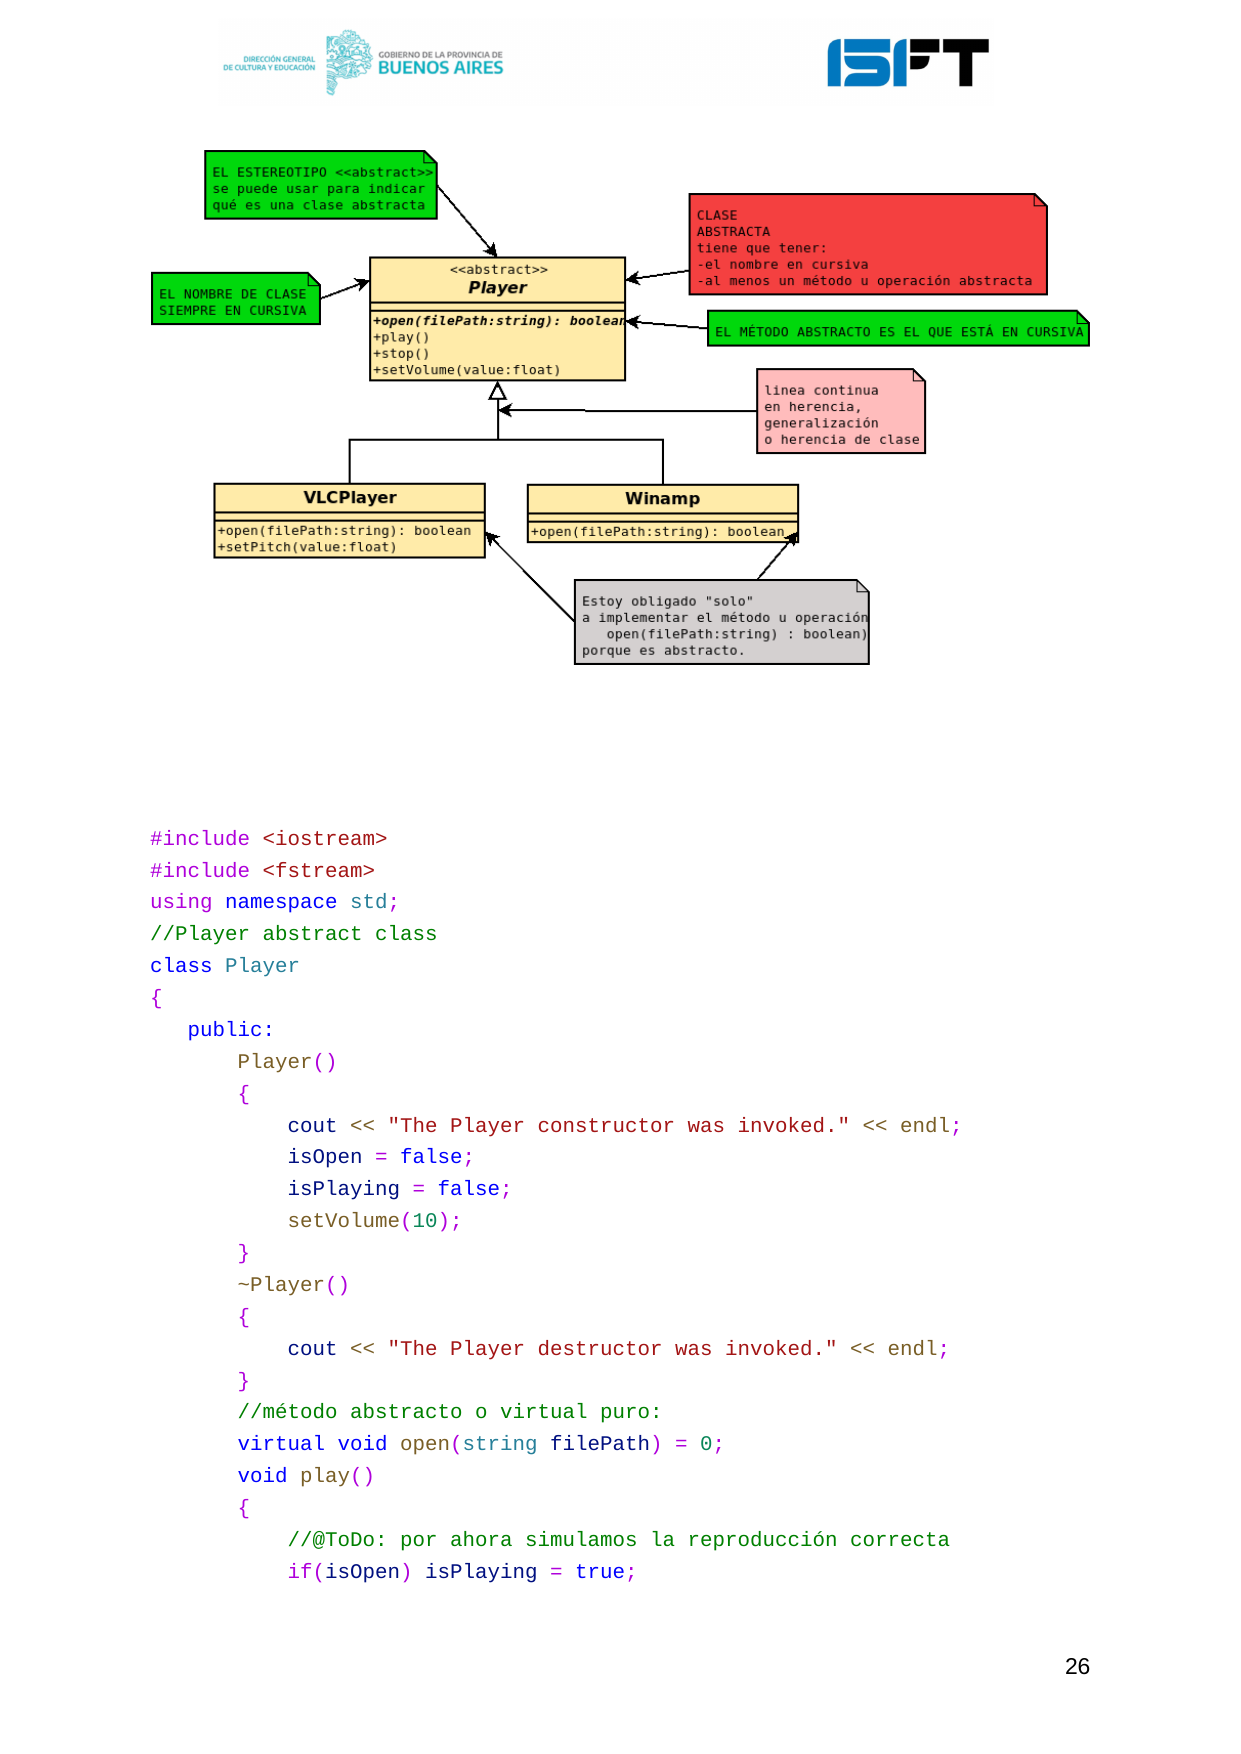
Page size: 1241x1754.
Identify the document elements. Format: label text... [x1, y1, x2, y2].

text cout << "The Player destructor was invoked." << endl; [150, 1338, 1090, 1361]
text isPlaying = false; [150, 1178, 1090, 1202]
text virtual void open(string filePath) = 0; [150, 1433, 1090, 1457]
text Player() [150, 1051, 1090, 1074]
text } [150, 1370, 1090, 1393]
text cout << "The Player constructor was invoked." << endl; [150, 1115, 1090, 1138]
text ~Player() [150, 1274, 1090, 1298]
text } [150, 1242, 1090, 1266]
text #include <fstream> [150, 860, 1090, 883]
text { [150, 987, 1090, 1011]
picture [218, 18, 994, 106]
text { [150, 1497, 1090, 1521]
text { [150, 1306, 1090, 1329]
text setVolume(10); [150, 1210, 1090, 1234]
text using namespace std; [150, 892, 1090, 915]
text //@ToDo: por ahora simulamos la reproducción correcta [150, 1529, 1090, 1553]
text class Player [150, 955, 1090, 979]
text isOpen = false; [150, 1147, 1090, 1170]
text //Player abstract class [150, 923, 1090, 947]
text #include <iostream> [150, 828, 1090, 851]
text //método abstracto o virtual puro: [150, 1402, 1090, 1425]
text { [150, 1083, 1090, 1106]
picture [150, 150, 1091, 665]
text void play() [150, 1465, 1090, 1489]
text public: [150, 1019, 1090, 1043]
text if(isOpen) isPlaying = true; [150, 1561, 1090, 1584]
